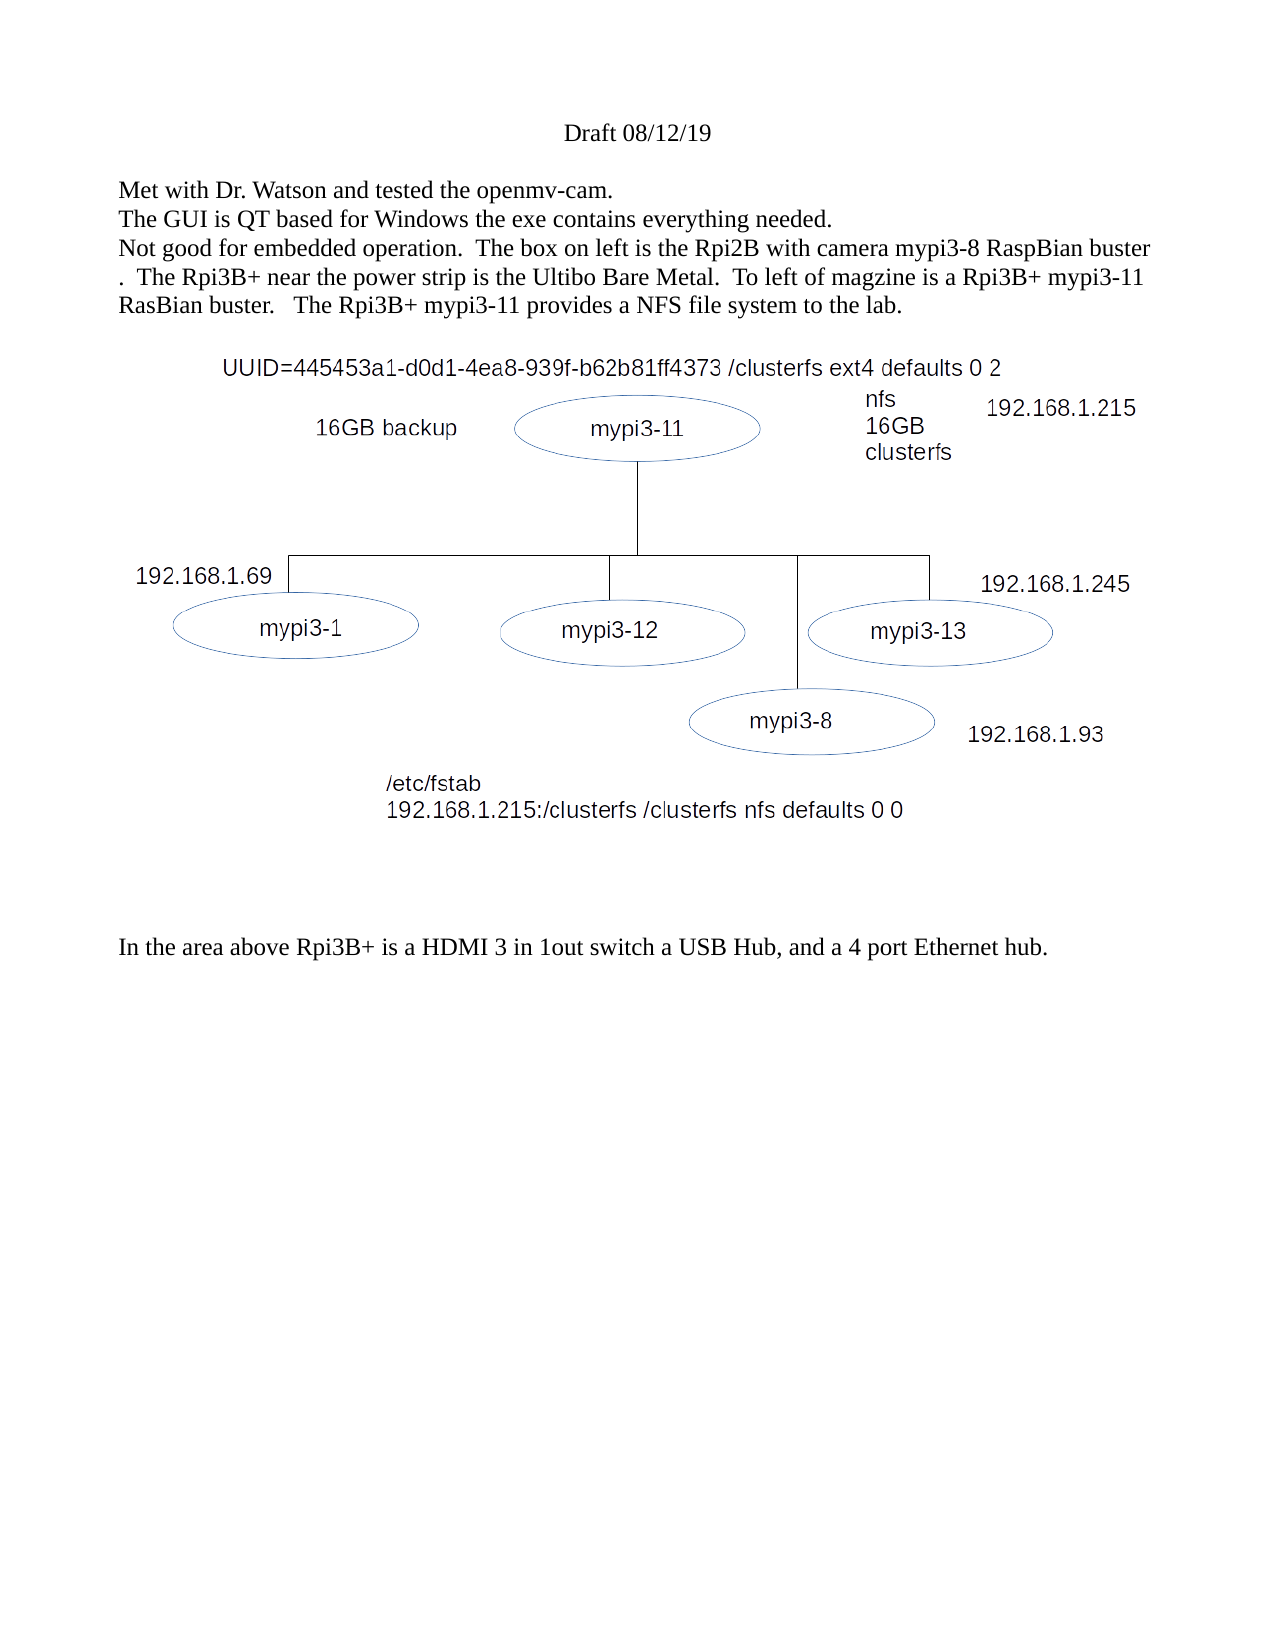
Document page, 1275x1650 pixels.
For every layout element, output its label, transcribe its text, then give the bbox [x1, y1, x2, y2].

text Met with Dr. Watson and tested the openmv-cam. [118, 176, 1157, 204]
text Draft 08/12/19 [118, 118, 1157, 147]
text The GUI is QT based for Windows the exe contains everything needed. [118, 204, 1157, 233]
text Not good for embedded operation. The box on left is the Rpi2B with camera mypi3-8 RaspBian buster . The Rpi3B+ near the power strip is the Ultibo Bare Metal. To left of magzine is a Rpi3B+ mypi3-11 RasBian buster. The Rpi3B+ mypi3-11 provides a NFS file system to the lab. [118, 233, 1157, 319]
text In the area above Rpi3B+ is a HDMI 3 in 1out switch a USB Hub, and a 4 port Ethernet hub. [118, 932, 1157, 961]
picture [118, 319, 1157, 904]
